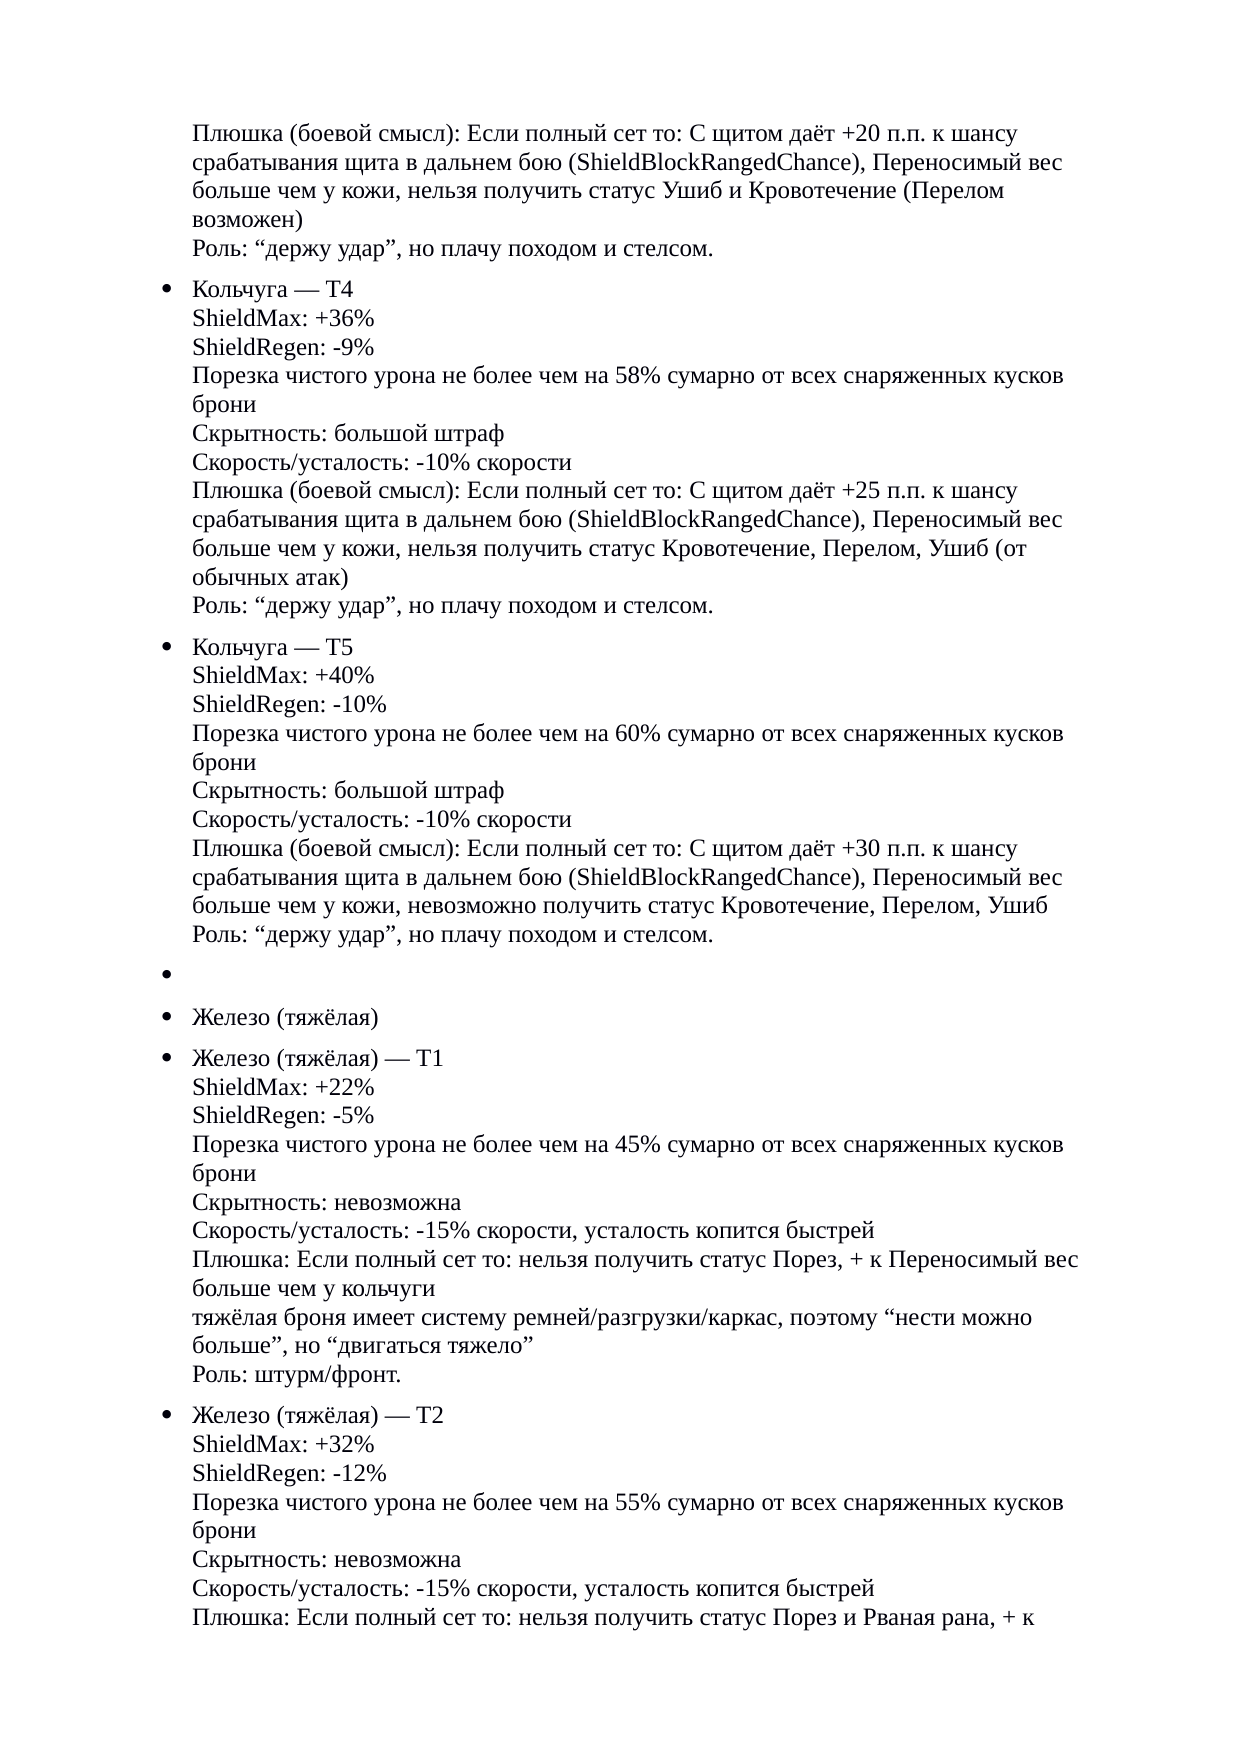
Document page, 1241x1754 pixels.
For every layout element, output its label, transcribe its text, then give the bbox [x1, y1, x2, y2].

list Железо (тяжёлая) [162, 1002, 1122, 1031]
list Плюшка (боевой смысл): Если полный сет то: С щитом даёт +20 п.п. к шансу срабатывания щита в дальнем бою (ShieldBlockRangedChance), Переносимый вес больше чем у кожи, нельзя получить статус Ушиб и Кровотечение (Перелом возможен) Роль: “держу удар”, но плачу походом и стелсом. [162, 118, 1122, 262]
list Кольчуга — Т4 ShieldMax: +36% ShieldRegen: -9% Порезка чистого урона не более чем на 58% сумарно от всех снаряженных кусков брони Скрытность: большой штраф Скорость/усталость: -10% скорости Плюшка (боевой смысл): Если полный сет то: С щитом даёт +25 п.п. к шансу срабатывания щита в дальнем бою (ShieldBlockRangedChance), Переносимый вес больше чем у кожи, нельзя получить статус Кровотечение, Перелом, Ушиб (от обычных атак) Роль: “держу удар”, но плачу походом и стелсом. [162, 274, 1122, 619]
list Железо (тяжёлая) — Т2 ShieldMax: +32% ShieldRegen: -12% Порезка чистого урона не более чем на 55% сумарно от всех снаряженных кусков брони Скрытность: невозможна Скорость/усталость: -15% скорости, усталость копится быстрей Плюшка: Если полный сет то: нельзя получить статус Порез и Рваная рана, + к [162, 1401, 1122, 1631]
list Железо (тяжёлая) — Т1 ShieldMax: +22% ShieldRegen: -5% Порезка чистого урона не более чем на 45% сумарно от всех снаряженных кусков брони Скрытность: невозможна Скорость/усталость: -15% скорости, усталость копится быстрей Плюшка: Если полный сет то: нельзя получить статус Порез, + к Переносимый вес больше чем у кольчуги тяжёлая броня имеет систему ремней/разгрузки/каркас, поэтому “нести можно больше”, но “двигаться тяжело” Роль: штурм/фронт. [162, 1043, 1122, 1388]
list Кольчуга — Т5 ShieldMax: +40% ShieldRegen: -10% Порезка чистого урона не более чем на 60% сумарно от всех снаряженных кусков брони Скрытность: большой штраф Скорость/усталость: -10% скорости Плюшка (боевой смысл): Если полный сет то: С щитом даёт +30 п.п. к шансу срабатывания щита в дальнем бою (ShieldBlockRangedChance), Переносимый вес больше чем у кожи, невозможно получить статус Кровотечение, Перелом, Ушиб Роль: “держу удар”, но плачу походом и стелсом. [162, 632, 1122, 948]
